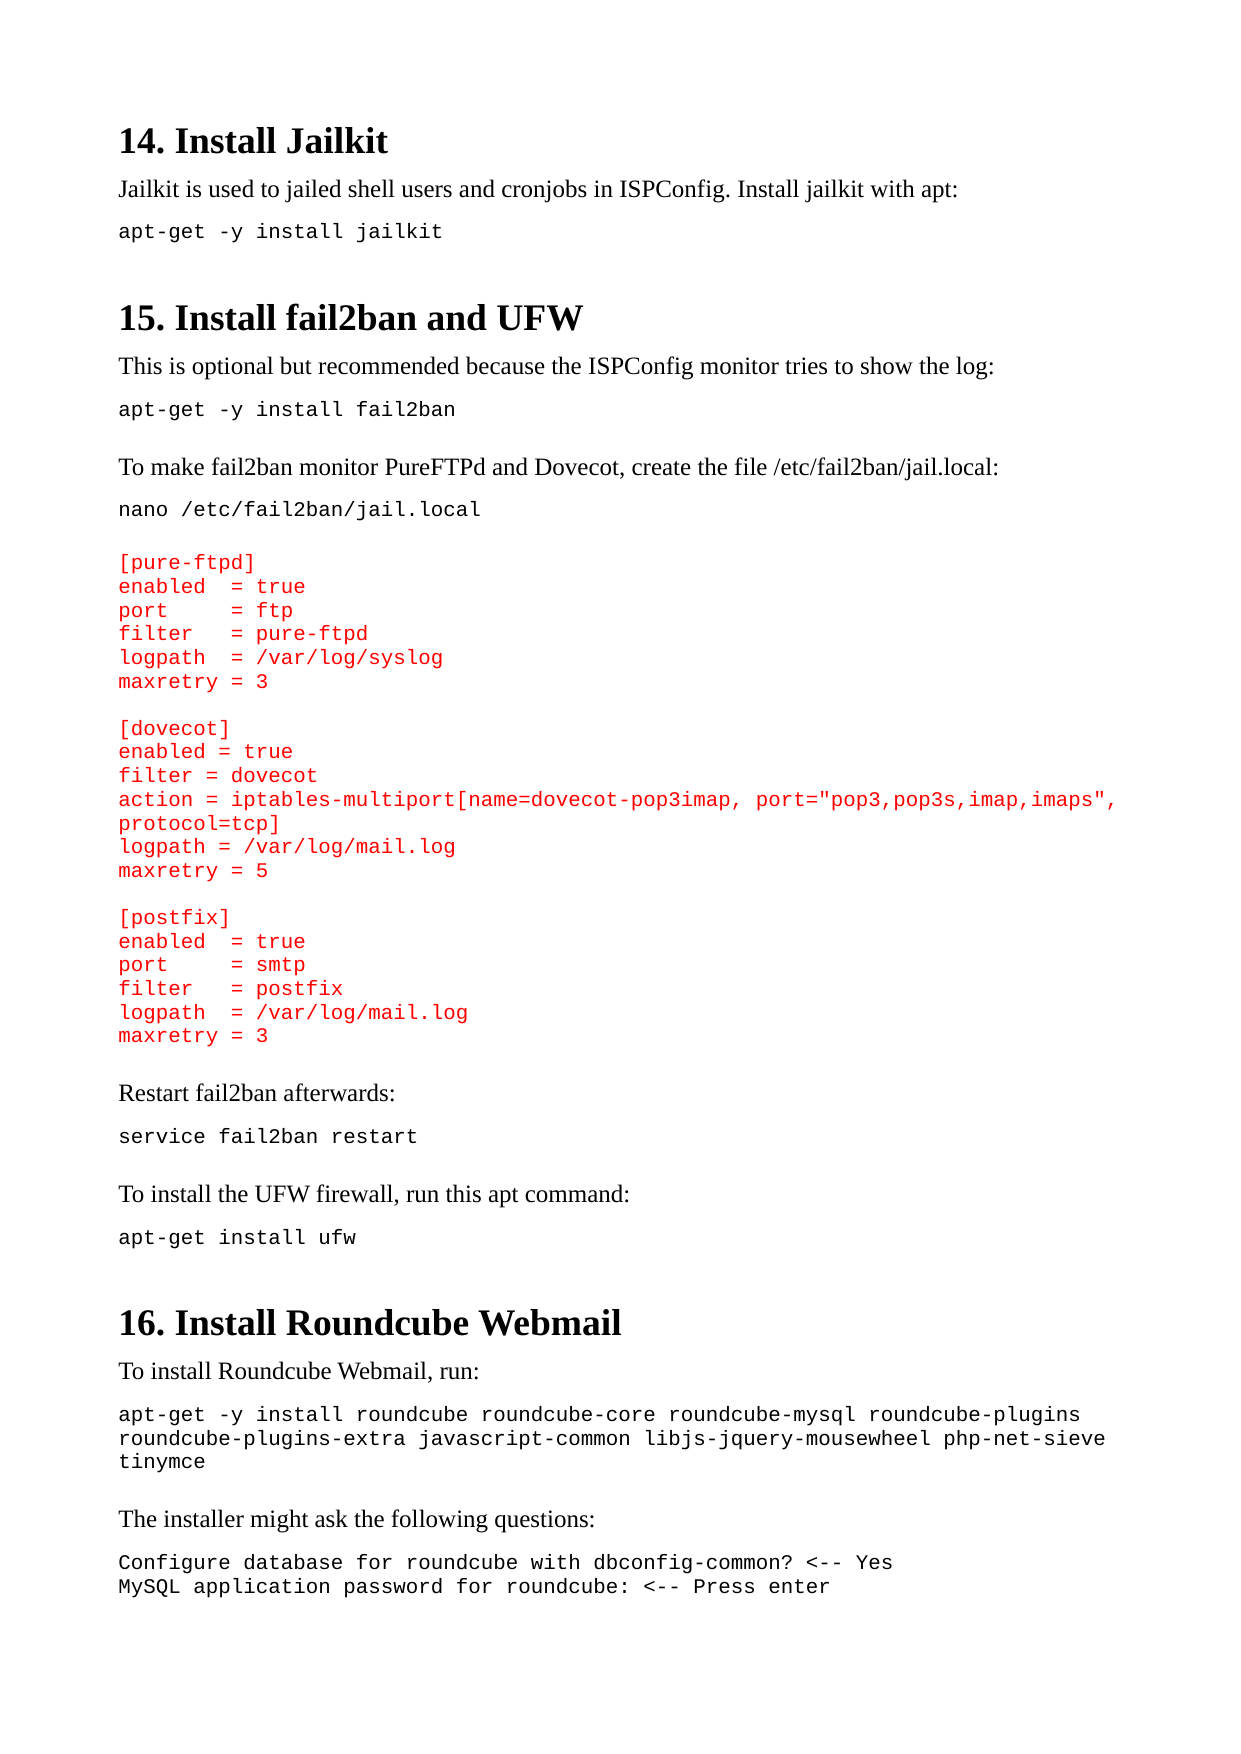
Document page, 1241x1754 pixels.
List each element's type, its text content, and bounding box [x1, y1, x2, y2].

text To install Roundcube Webmail, run: [118, 1356, 1122, 1385]
text port = ftp [118, 600, 1122, 623]
text filter = pure-ftpd [118, 623, 1122, 647]
text filter = dovecot [118, 765, 1122, 789]
text enabled = true [118, 576, 1122, 600]
text enabled = true [118, 931, 1122, 954]
text nano /etc/fail2ban/jail.local [118, 499, 1122, 523]
subtitle 15. Install fail2ban and UFW [118, 295, 1122, 338]
text [dovecot] [118, 718, 1122, 742]
text logpath = /var/log/mail.log [118, 1002, 1122, 1025]
text apt-get install ufw [118, 1227, 1122, 1250]
text To install the UFW firewall, run this apt command: [118, 1179, 1122, 1208]
text apt-get -y install roundcube roundcube-core roundcube-mysql roundcube-plugins roundcube-plugins-extra javascript-common libjs-jquery-mousewheel php-net-sieve tinymce [118, 1404, 1122, 1475]
text apt-get -y install jailkit [118, 221, 1122, 245]
subtitle 14. Install Jailkit [118, 118, 1122, 161]
text maxretry = 5 [118, 860, 1122, 883]
text MySQL application password for roundcube: <-- Press enter [118, 1576, 1122, 1599]
text [postfix] [118, 907, 1122, 931]
text port = smtp [118, 954, 1122, 978]
text service fail2ban restart [118, 1126, 1122, 1150]
text maxretry = 3 [118, 1025, 1122, 1049]
text logpath = /var/log/syslog [118, 647, 1122, 671]
text action = iptables-multiport[name=dovecot-pop3imap, port="pop3,pop3s,imap,imaps", protocol=tcp] [118, 789, 1122, 836]
text enabled = true [118, 742, 1122, 765]
text Configure database for roundcube with dbconfig-common? <-- Yes [118, 1552, 1122, 1576]
subtitle 16. Install Roundcube Webmail [118, 1301, 1122, 1344]
text apt-get -y install fail2ban [118, 398, 1122, 422]
text Jailkit is used to jailed shell users and cronjobs in ISPConfig. Install jailkit with apt: [118, 174, 1122, 202]
text This is optional but recommended because the ISPConfig monitor tries to show the log: [118, 351, 1122, 380]
text filter = postfix [118, 978, 1122, 1002]
text [pure-ftpd] [118, 552, 1122, 576]
text To make fail2ban monitor PureFTPd and Dovecot, create the file /etc/fail2ban/jail.local: [118, 452, 1122, 480]
text Restart fail2ban afterwards: [118, 1078, 1122, 1107]
text logpath = /var/log/mail.log [118, 836, 1122, 860]
text maxretry = 3 [118, 671, 1122, 694]
text The installer might ask the following questions: [118, 1504, 1122, 1533]
